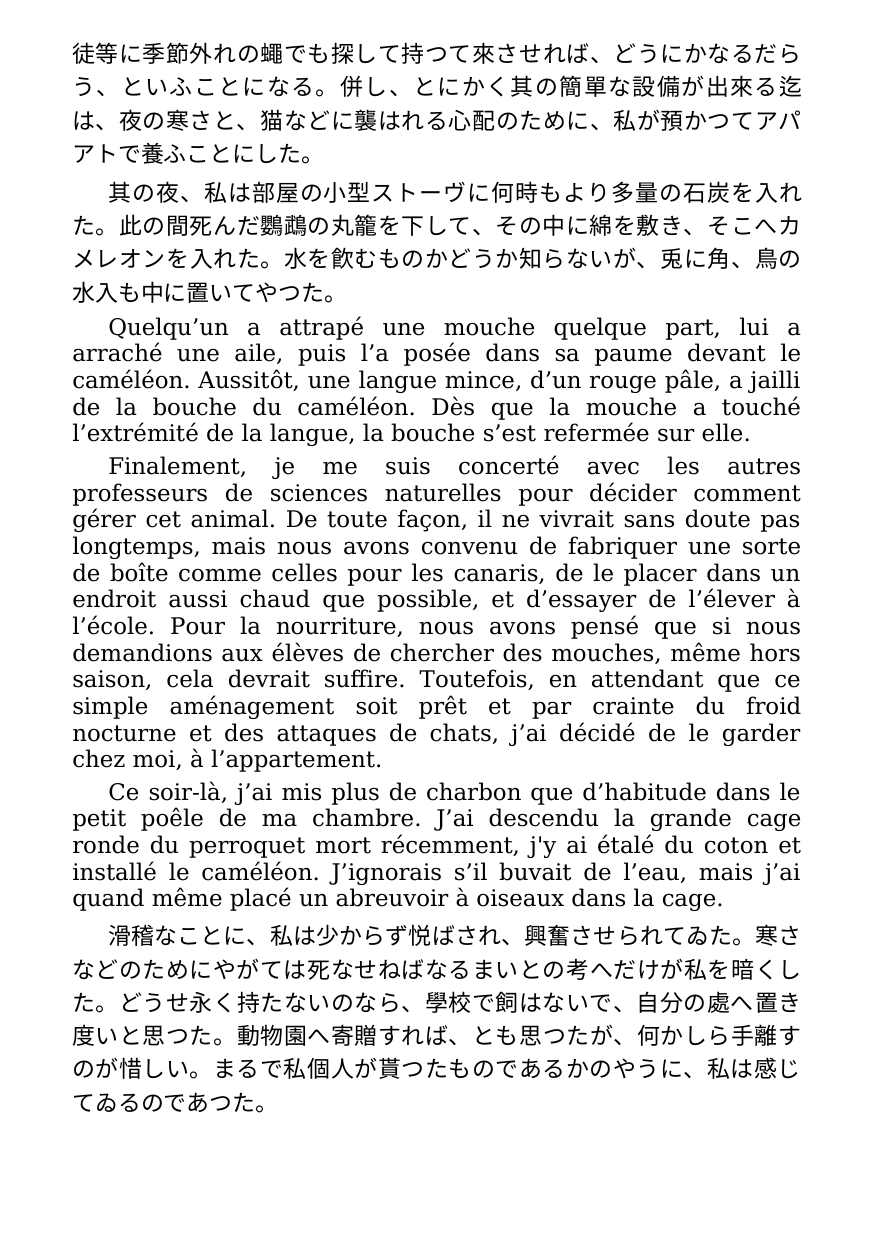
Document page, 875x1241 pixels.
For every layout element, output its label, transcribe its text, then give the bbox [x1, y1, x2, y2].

text Quelqu’un a attrapé une mouche quelque part, lui a arraché une aile, puis l’a posée dans sa paume devant le caméléon. Aussitôt, une langue mince, d’un rouge pâle, a jailli de la bouche du caméléon. Dès que la mouche a touché l’extrémité de la langue, la bouche s’est refermée sur elle. [72, 314, 802, 447]
text 滑稽なことに、私は少からず悦ばされ、興奮させられてゐた。寒さなどのためにやがては死なせねばなるまいとの考へだけが私を暗くした。どうせ永く持たないのなら、學校で飼はないで、自分の處へ置き度いと思つた。動物園へ寄贈すれば、とも思つたが、何かしら手離すのが惜しい。まるで私個人が貰つたものであるかのやうに、私は感じてゐるのであつた。 [72, 918, 802, 1118]
text Ce soir-là, j’ai mis plus de charbon que d’habitude dans le petit poêle de ma chambre. J’ai descendu la grande cage ronde du perroquet mort récemment, j'y ai étalé du coton et installé le caméléon. J’ignorais s’il buvait de l’eau, mais j’ai quand même placé un abreuvoir à oiseaux dans la cage. [72, 779, 802, 912]
text Finalement, je me suis concerté avec les autres professeurs de sciences naturelles pour décider comment gérer cet animal. De toute façon, il ne vivrait sans doute pas longtemps, mais nous avons convenu de fabriquer une sorte de boîte comme celles pour les canaris, de le placer dans un endroit aussi chaud que possible, et d’essayer de l’élever à l’école. Pour la nourriture, nous avons pensé que si nous demandions aux élèves de chercher des mouches, même hors saison, cela devrait suffire. Toutefois, en attendant que ce simple aménagement soit prêt et par crainte du froid nocturne et des attaques de chats, j’ai décidé de le garder chez moi, à l’appartement. [72, 453, 802, 773]
text 其の夜、私は部屋の小型ストーヴに何時もより多量の石炭を入れた。此の間死んだ鸚鵡の丸籠を下して、その中に綿を敷き、そこへカメレオンを入れた。水を飮むものかどうか知らないが、兎に角、鳥の水入も中に置いてやつた。 [72, 175, 802, 308]
text 徒等に季節外れの蠅でも探して持つて來させれば、どうにかなるだらう、といふことになる。併し、とにかく其の簡單な設備が出來る迄は、夜の寒さと、猫などに襲はれる心配のために、私が預かつてアパアトで養ふことにした。 [72, 36, 802, 169]
